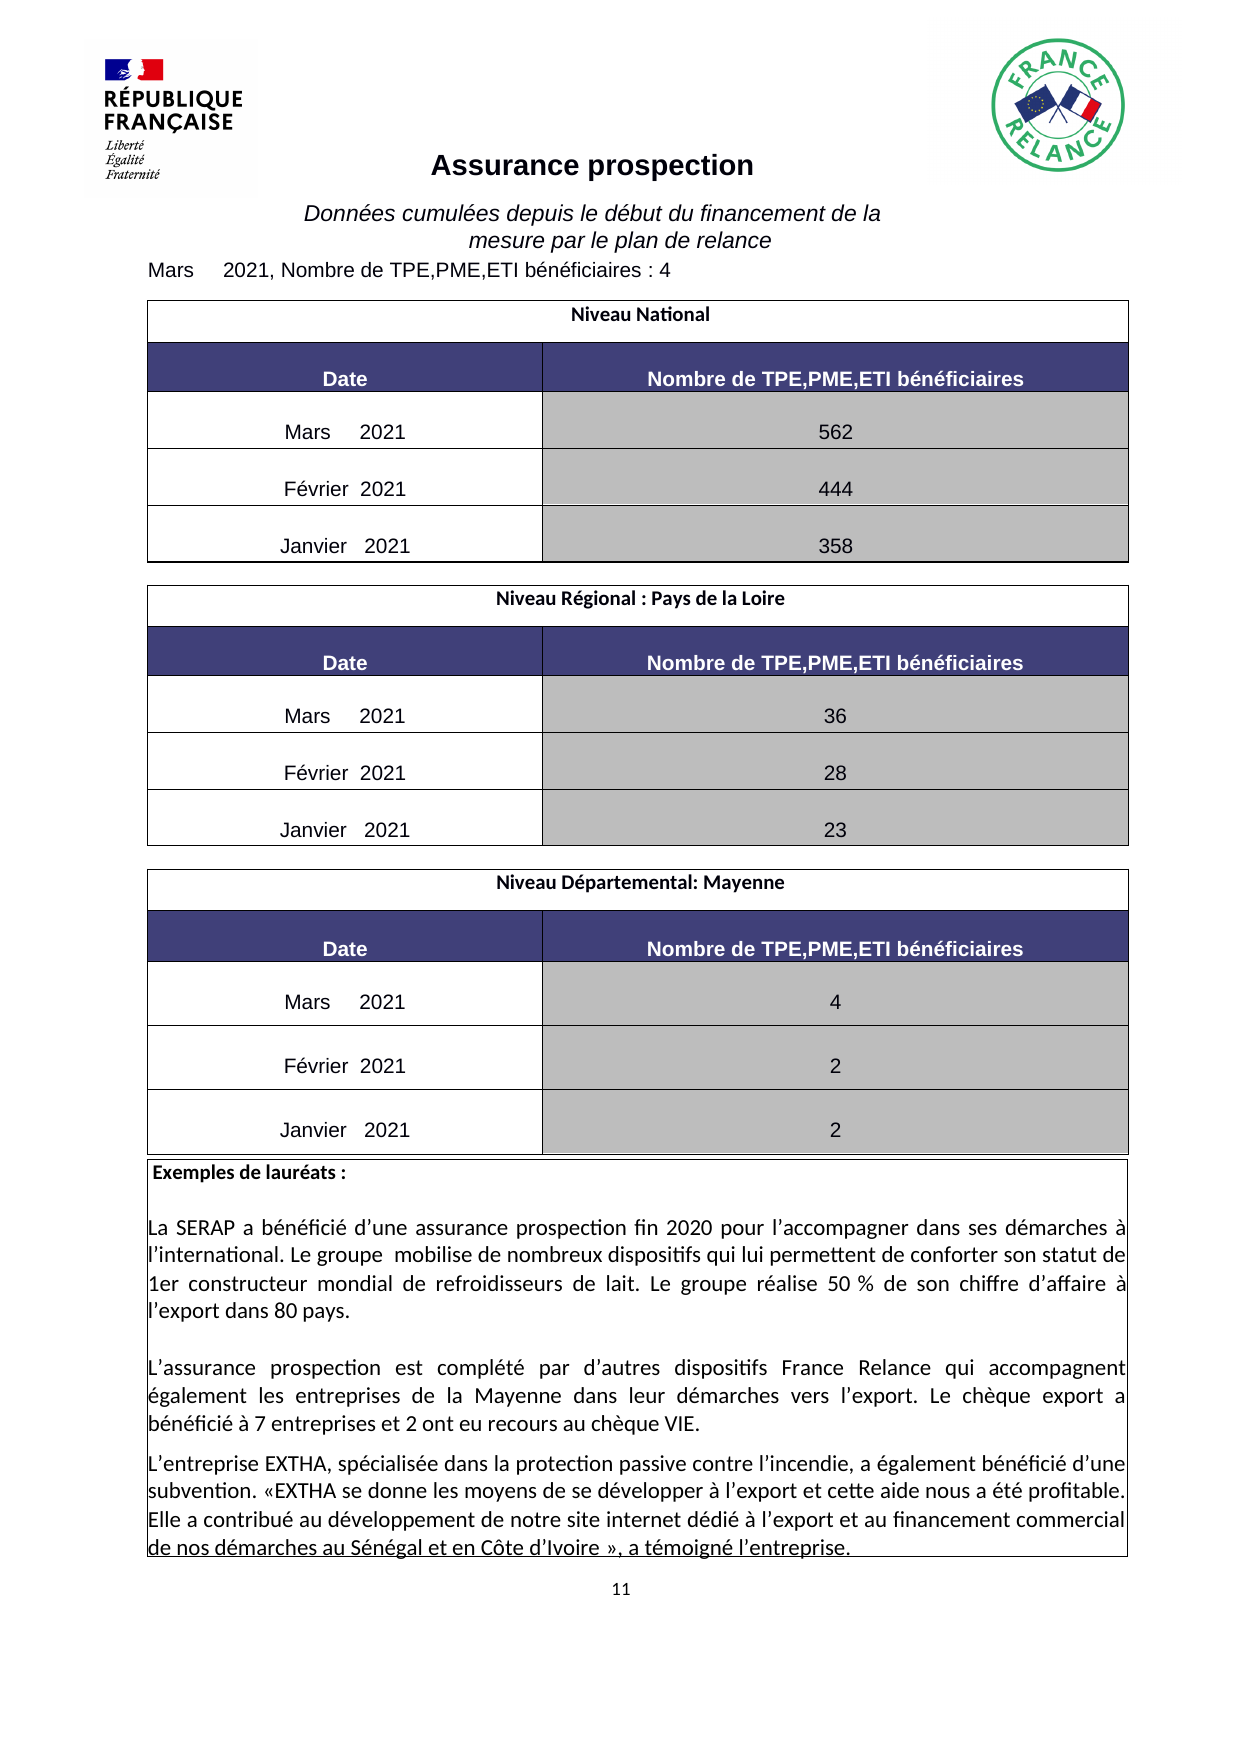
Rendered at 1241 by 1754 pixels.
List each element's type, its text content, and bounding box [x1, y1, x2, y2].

table_cell Janvier 2021 [148, 790, 542, 845]
table_cell Date [148, 627, 542, 675]
text Exemples de lauréats : [148, 1160, 1127, 1184]
table_cell Janvier 2021 [148, 506, 542, 561]
text 11 [0, 1577, 1238, 1600]
text La SERAP a bénéficié d’une assurance prospection fin 2020 pour l’accompagner dans ses démarches à l’international. Le groupe mobilise de nombreux dispositifs qui lui permettent de conforter son statut de 1er constructeur mondial de refroidisseurs de lait. Le groupe réalise 50 % de son chiffre d’affaire à l’export dans 80 pays. [148, 1213, 1127, 1325]
table_cell 23 [543, 790, 1128, 845]
table_cell Date [148, 911, 542, 961]
table_header Niveau Régional : Pays de la Loire [148, 586, 1128, 626]
table_cell 562 [543, 392, 1128, 448]
text Mars 2021, Nombre de TPE,PME,ETI bénéficiaires : 4 [148, 258, 1093, 282]
picture [84, 39, 263, 200]
table_cell Février 2021 [148, 733, 542, 789]
table_header Niveau National [148, 301, 1128, 342]
table_cell 2 [543, 1090, 1128, 1153]
table_header Niveau Départemental: Mayenne [148, 870, 1128, 910]
table_cell Nombre de TPE,PME,ETI bénéficiaires [543, 911, 1128, 961]
table_cell Février 2021 [148, 1026, 542, 1089]
table_cell 4 [543, 962, 1128, 1025]
table_cell Mars 2021 [148, 962, 542, 1025]
table_cell Date [148, 343, 542, 391]
text L’entreprise EXTHA, spécialisée dans la protection passive contre l’incendie, a également bénéficié d’une subvention. «EXTHA se donne les moyens de se développer à l’export et cette aide nous a été profitable. Elle a contribué au développement de notre site internet dédié à l’export et au financement commercial de nos démarches au Sénégal et en Côte d’Ivoire », a témoigné l’entreprise. [148, 1449, 1127, 1556]
table_cell 2 [543, 1026, 1128, 1089]
text Assurance prospection [263, 148, 926, 181]
text Données cumulées depuis le début du financement de la mesure par le plan de relance [148, 200, 1093, 253]
table_cell Mars 2021 [148, 676, 542, 732]
table_cell Février 2021 [148, 449, 542, 504]
table_cell 36 [543, 676, 1128, 732]
text L’assurance prospection est complété par d’autres dispositifs France Relance qui accompagnent également les entreprises de la Mayenne dans leur démarches vers l’export. Le chèque export a bénéficié à 7 entreprises et 2 ont eu recours au chèque VIE. [148, 1353, 1127, 1437]
table_cell 358 [543, 506, 1128, 561]
table_cell Janvier 2021 [148, 1090, 542, 1153]
table_cell Nombre de TPE,PME,ETI bénéficiaires [543, 343, 1128, 391]
table_cell 444 [543, 449, 1128, 504]
table_cell 28 [543, 733, 1128, 789]
picture [926, 17, 1189, 185]
table_cell Nombre de TPE,PME,ETI bénéficiaires [543, 627, 1128, 675]
table_cell Mars 2021 [148, 392, 542, 448]
